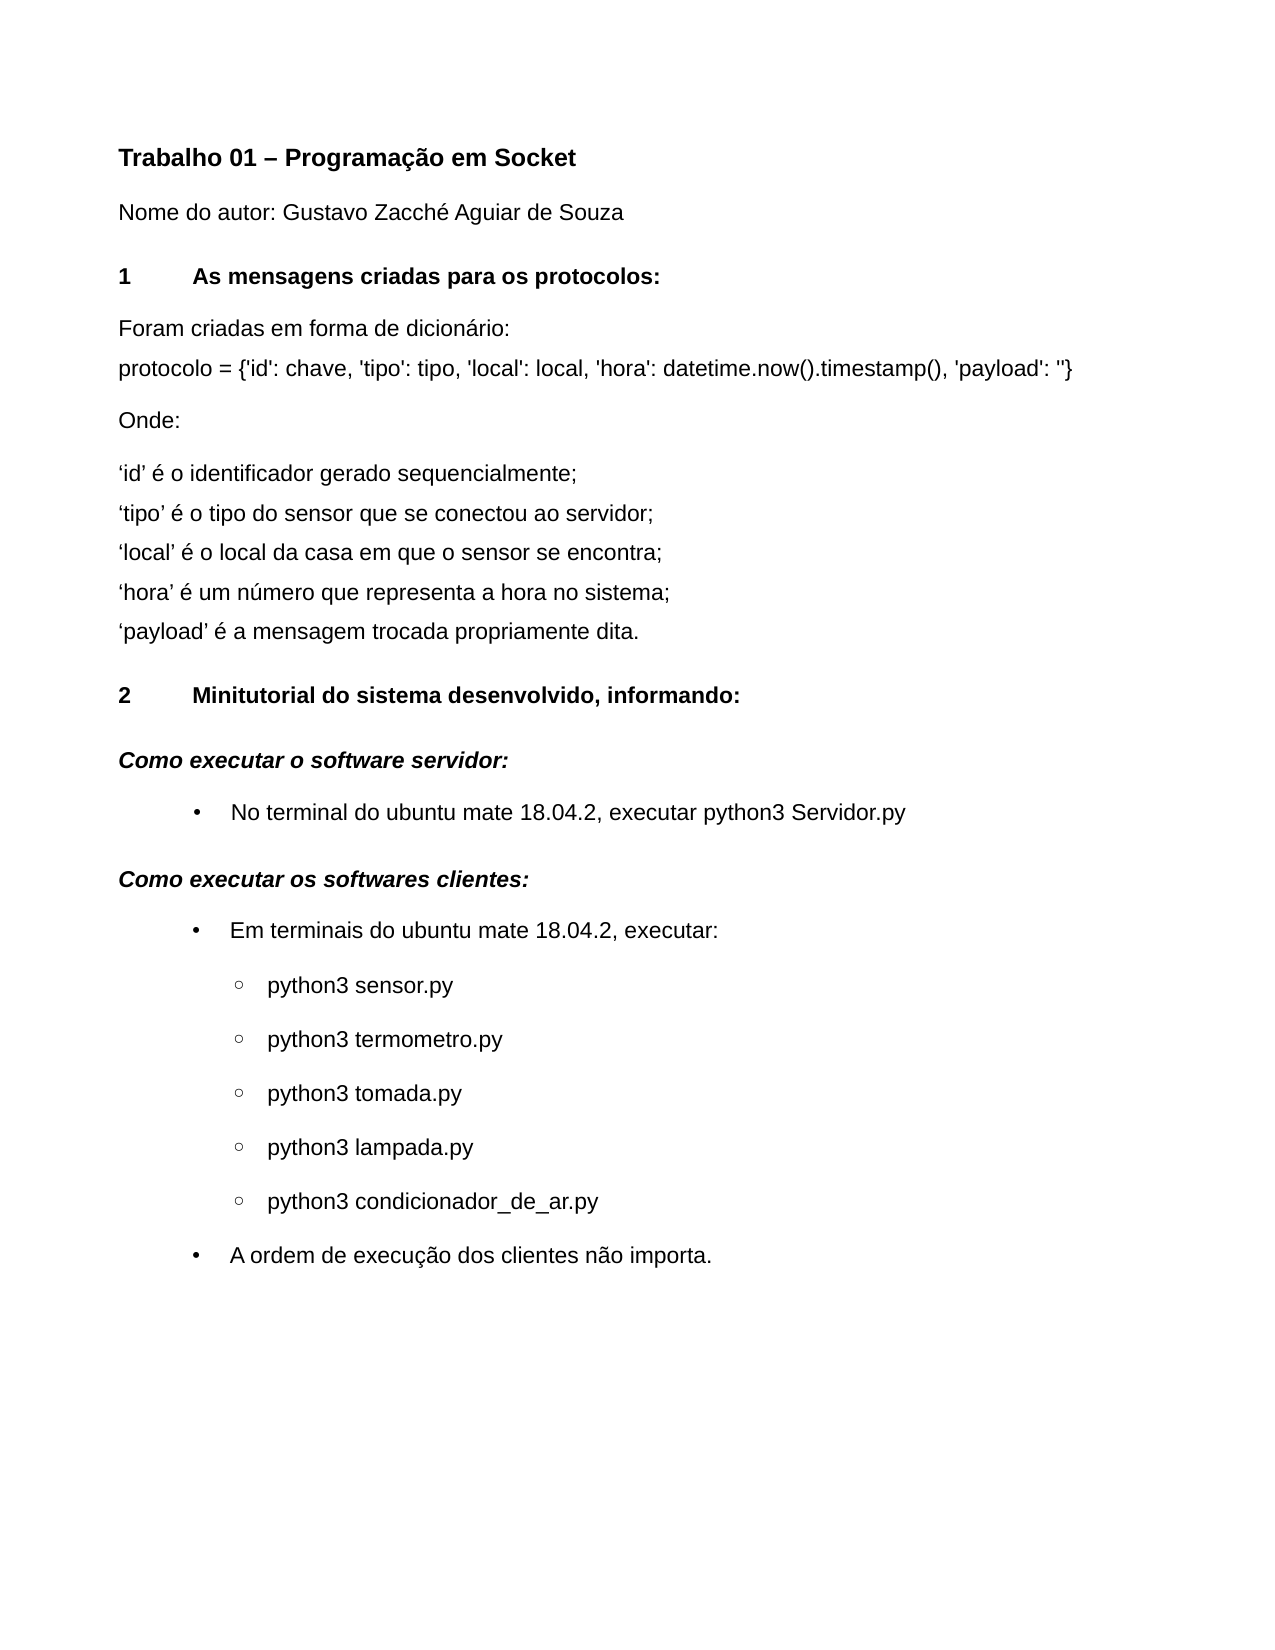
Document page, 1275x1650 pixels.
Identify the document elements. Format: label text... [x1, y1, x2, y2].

subtitle As mensagens criadas para os protocolos: [118, 263, 1157, 289]
text Onde: [118, 407, 1157, 434]
list python3 sensor.py [229, 972, 1157, 998]
text ‘tipo’ é o tipo do sensor que se conectou ao servidor; [118, 499, 1157, 526]
title Trabalho 01 – Programação em Socket [118, 143, 1157, 172]
list python3 tomada.py [229, 1080, 1157, 1106]
text ‘local’ é o local da casa em que o sensor se encontra; [118, 539, 1157, 565]
list No terminal do ubuntu mate 18.04.2, executar python3 Servidor.py [193, 799, 1157, 825]
subtitle Como executar os softwares clientes: [118, 866, 1157, 892]
list A ordem de execução dos clientes não importa. [192, 1242, 1157, 1268]
subtitle Minitutorial do sistema desenvolvido, informando: [118, 682, 1157, 709]
text protocolo = {'id': chave, 'tipo': tipo, 'local': local, 'hora': datetime.now().timestamp(), 'payload': ''} [118, 355, 1157, 381]
subtitle Como executar o software servidor: [118, 747, 1157, 773]
text ‘payload’ é a mensagem trocada propriamente dita. [118, 618, 1157, 644]
list Em terminais do ubuntu mate 18.04.2, executar: [192, 917, 1157, 944]
text ‘id’ é o identificador gerado sequencialmente; [118, 460, 1157, 486]
text Nome do autor: Gustavo Zacché Aguiar de Souza [118, 199, 1157, 225]
text Foram criadas em forma de dicionário: [118, 315, 1157, 342]
list python3 lampada.py [229, 1134, 1157, 1160]
list python3 condicionador_de_ar.py [229, 1188, 1157, 1214]
text ‘hora’ é um número que representa a hora no sistema; [118, 578, 1157, 605]
list python3 termometro.py [229, 1026, 1157, 1052]
